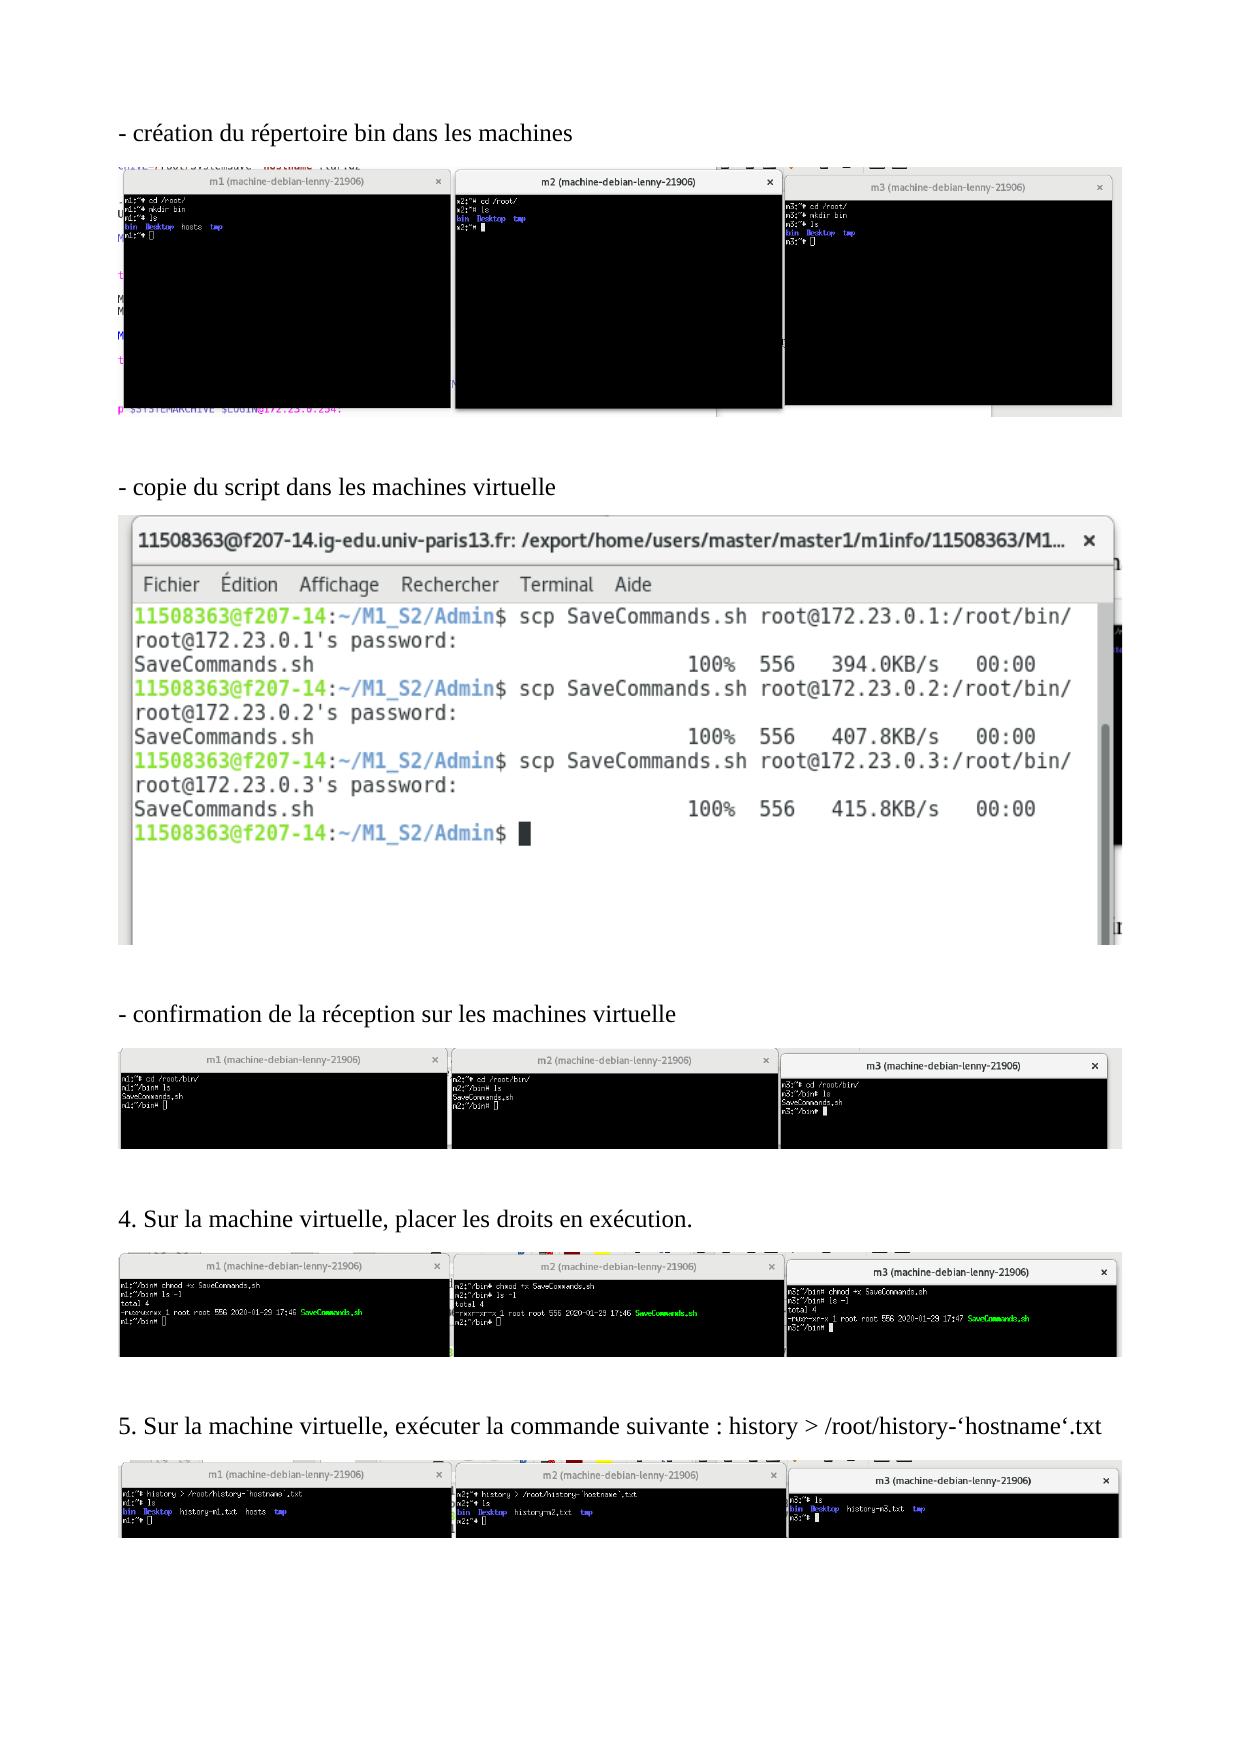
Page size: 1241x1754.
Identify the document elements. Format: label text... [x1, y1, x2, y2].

picture [118, 515, 1123, 945]
picture [118, 1460, 1123, 1538]
text 4. Sur la machine virtuelle, placer les droits en exécution. [118, 1204, 1122, 1232]
picture [118, 1252, 1123, 1357]
text - création du répertoire bin dans les machines [118, 118, 1122, 147]
text - copie du script dans les machines virtuelle [118, 472, 1122, 500]
text 5. Sur la machine virtuelle, exécuter la commande suivante : history > /root/history-‘hostname‘.txt [118, 1411, 1122, 1440]
text - confirmation de la réception sur les machines virtuelle [118, 999, 1122, 1028]
picture [118, 167, 1123, 417]
picture [118, 1048, 1123, 1149]
